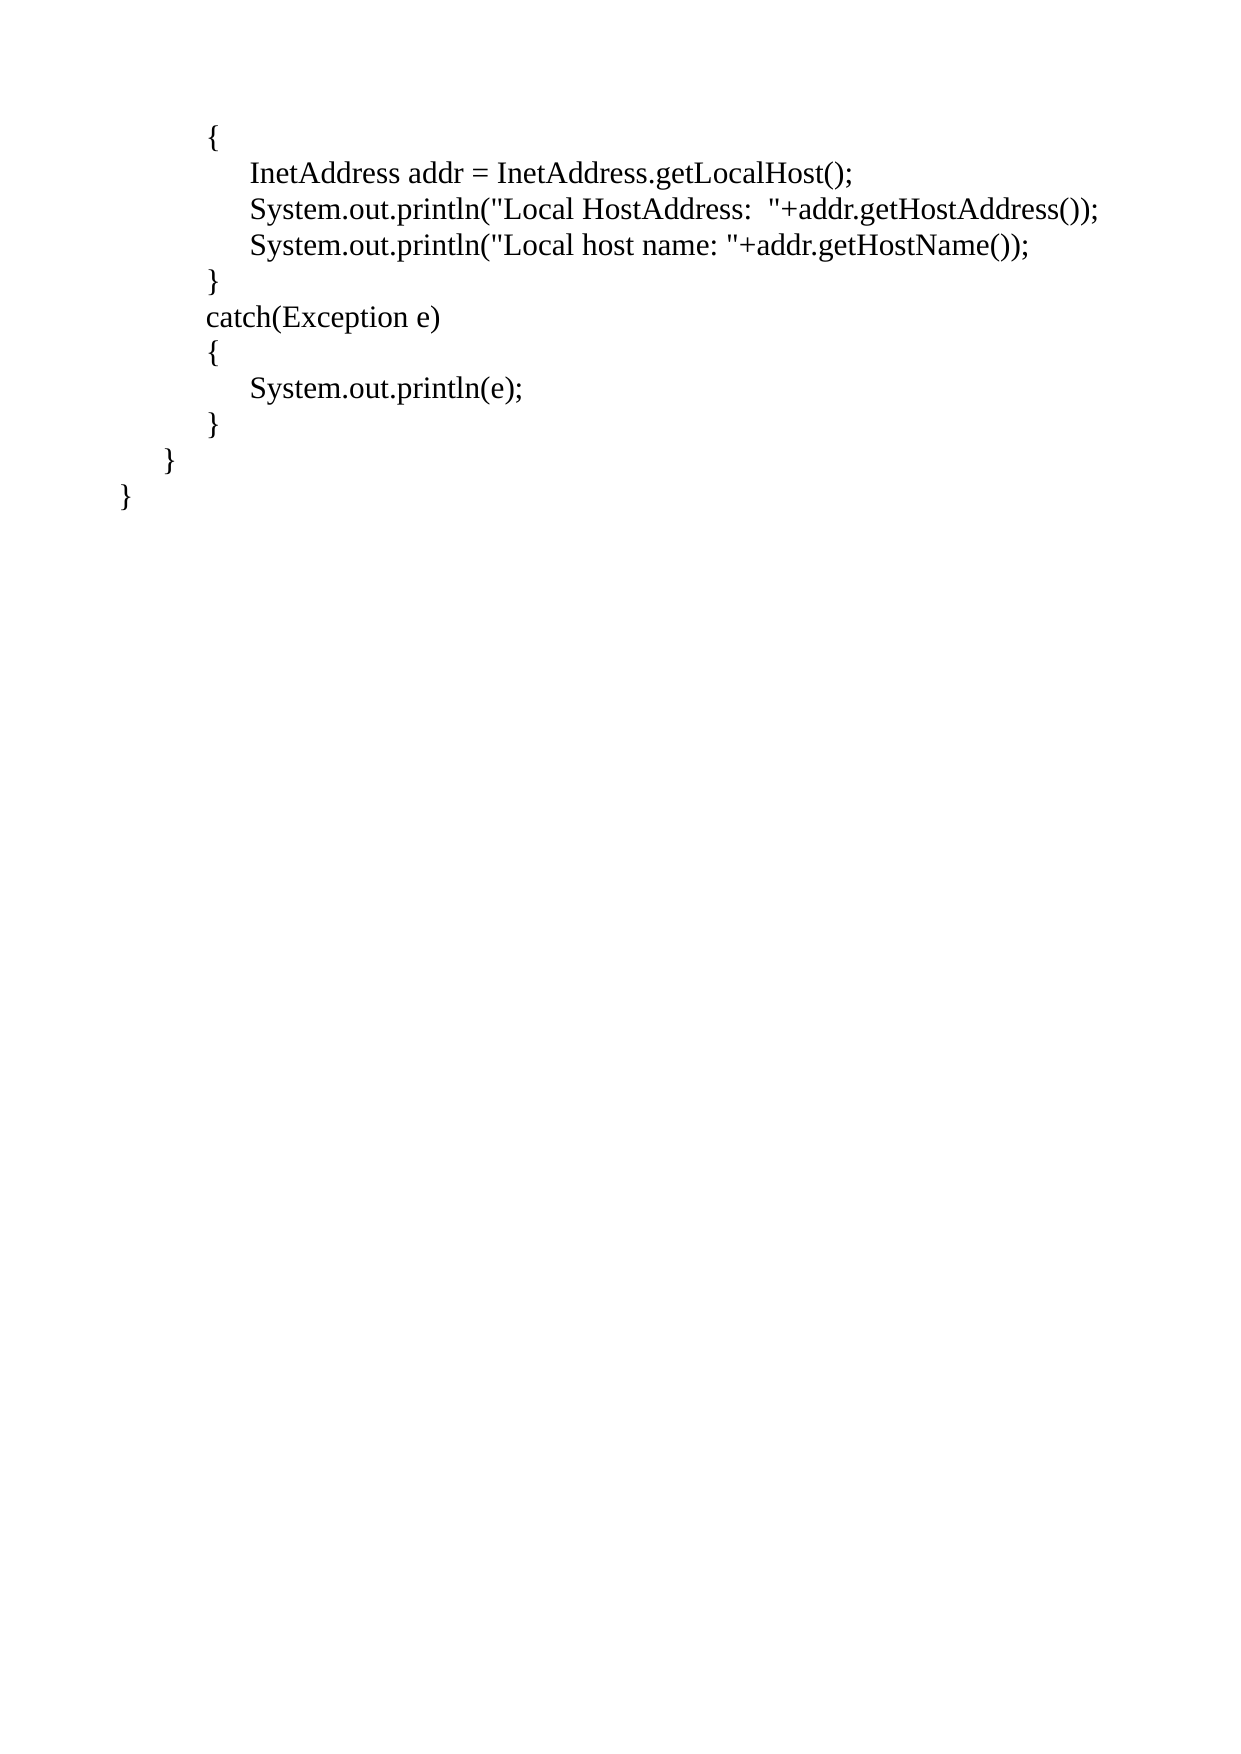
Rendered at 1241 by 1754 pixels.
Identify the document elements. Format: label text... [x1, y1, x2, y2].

text } [118, 477, 1122, 513]
text { [118, 334, 1122, 370]
text System.out.println(e); [118, 370, 1122, 406]
text System.out.println("Local HostAddress: "+addr.getHostAddress()); [118, 190, 1122, 226]
text } [118, 406, 1122, 442]
text } [118, 262, 1122, 298]
text { [118, 118, 1122, 154]
text InetAddress addr = InetAddress.getLocalHost(); [118, 154, 1122, 190]
text catch(Exception e) [118, 298, 1122, 334]
text } [118, 442, 1122, 477]
text System.out.println("Local host name: "+addr.getHostName()); [118, 226, 1122, 262]
